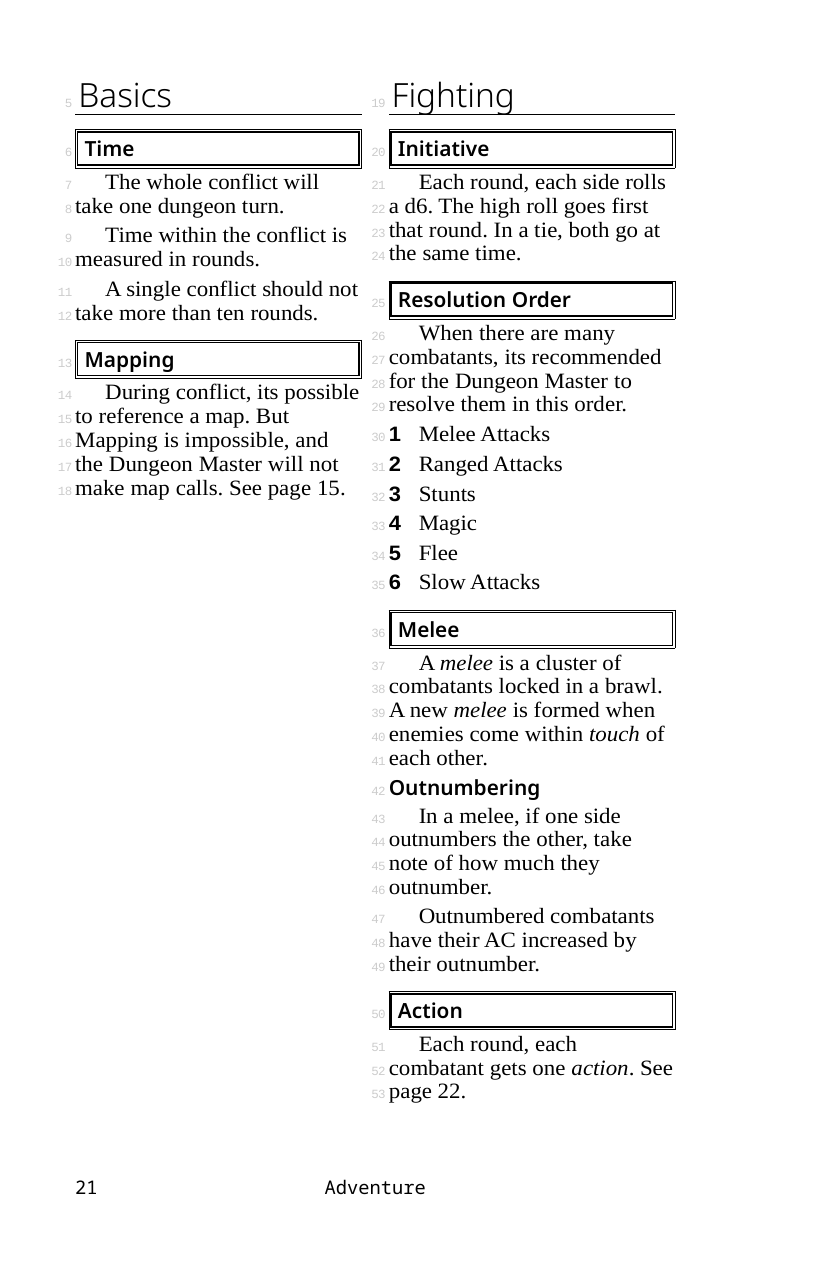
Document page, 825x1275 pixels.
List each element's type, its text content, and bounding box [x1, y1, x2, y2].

list Slow Attacks [388, 571, 675, 595]
text When there are many combatants, its recommended for the Dungeon Master to resolve them in this order. [388, 322, 675, 417]
list Melee Attacks [388, 423, 675, 446]
list Ranged Attacks [388, 452, 675, 476]
list Flee [388, 541, 675, 565]
subtitle basics [75, 75, 362, 114]
text Outnumbered combatants have their AC increased by their outnumber. [388, 905, 675, 976]
text Time within the conflict is measured in rounds. [75, 224, 362, 271]
text In a melee, if one side outnumbers the other, take note of how much they outnumber. [388, 804, 675, 899]
subtitle Resolution Order [392, 284, 672, 315]
list Stunts [388, 482, 675, 506]
text Each round, each side rolls a d6. The high roll goes first that round. In a tie, both go at the same time. [388, 171, 675, 266]
subtitle fighting [388, 75, 675, 114]
subtitle Outnumbering [388, 773, 675, 801]
text Each round, each combatant gets one action. See page 22. [388, 1032, 675, 1104]
text The whole conflict will take one dungeon turn. [75, 171, 362, 218]
list Magic [388, 512, 675, 535]
text A melee is a cluster of combatants locked in a brawl. A new melee is formed when enemies come within touch of each other. [388, 651, 675, 770]
subtitle melee [392, 613, 672, 645]
text During conflict, its possible to reference a map. But Mapping is impossible, and the Dungeon Master will not make map calls. See page 15. [75, 381, 362, 500]
subtitle Action [392, 995, 672, 1026]
subtitle Initiative [392, 133, 672, 164]
text A single conflict should not take more than ten rounds. [75, 277, 362, 325]
